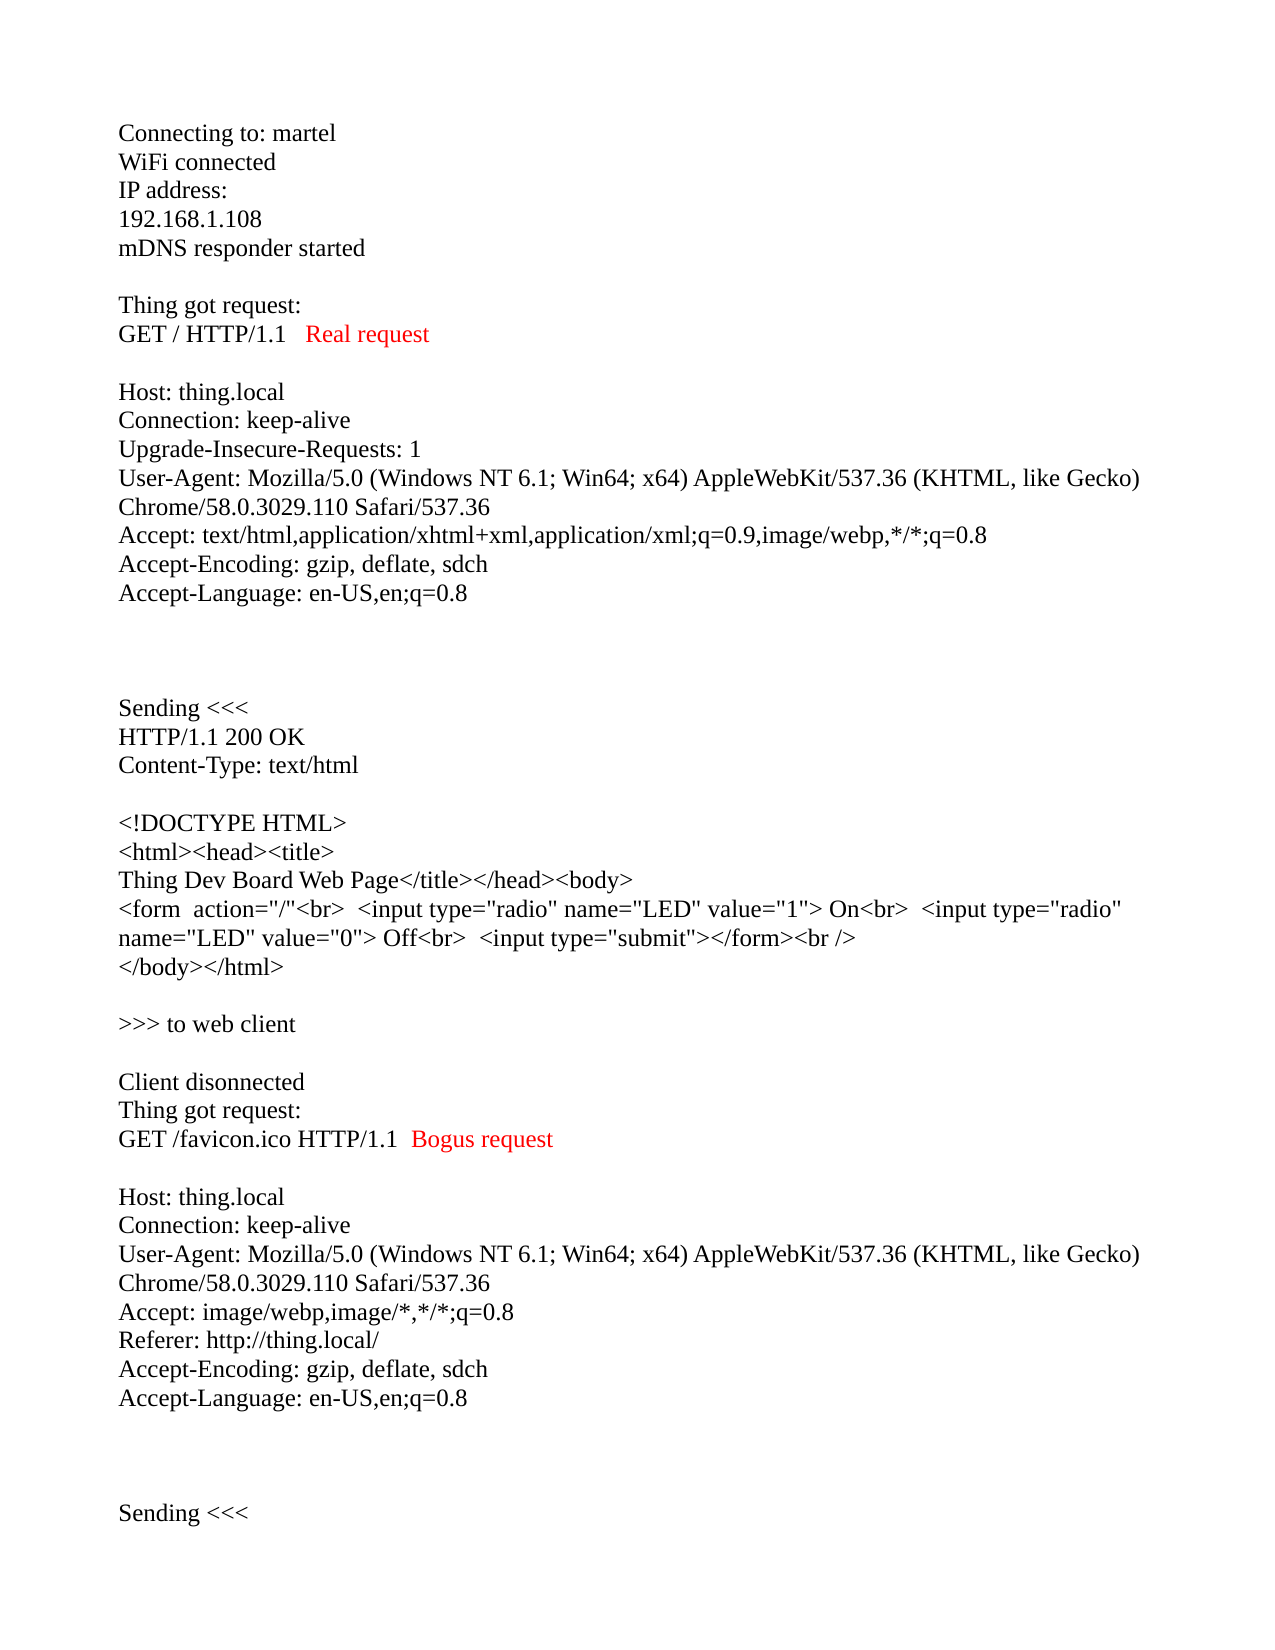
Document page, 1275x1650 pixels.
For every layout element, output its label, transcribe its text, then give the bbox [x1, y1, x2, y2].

text Client disonnected [118, 1067, 1157, 1096]
text GET /favicon.ico HTTP/1.1 Bogus request [118, 1124, 1157, 1153]
text <form action="/"<br> <input type="radio" name="LED" value="1"> On<br> <input type="radio" name="LED" value="0"> Off<br> <input type="submit"></form><br /> [118, 894, 1157, 952]
text <html><head><title> [118, 837, 1157, 866]
text Host: thing.local [118, 1182, 1157, 1211]
text User-Agent: Mozilla/5.0 (Windows NT 6.1; Win64; x64) AppleWebKit/537.36 (KHTML, like Gecko) Chrome/58.0.3029.110 Safari/537.36 [118, 1239, 1157, 1297]
text Thing Dev Board Web Page</title></head><body> [118, 866, 1157, 894]
text Accept: text/html,application/xhtml+xml,application/xml;q=0.9,image/webp,*/*;q=0.8 [118, 521, 1157, 549]
text Referer: http://thing.local/ [118, 1326, 1157, 1354]
text >>> to web client [118, 1009, 1157, 1038]
text Accept: image/webp,image/*,*/*;q=0.8 [118, 1297, 1157, 1326]
text Connection: keep-alive [118, 406, 1157, 434]
text GET / HTTP/1.1 Real request [118, 319, 1157, 348]
text WiFi connected [118, 147, 1157, 176]
text Sending <<< [118, 693, 1157, 722]
text Connection: keep-alive [118, 1211, 1157, 1239]
text Accept-Encoding: gzip, deflate, sdch [118, 1354, 1157, 1383]
text Sending <<< [118, 1498, 1157, 1527]
text mDNS responder started [118, 233, 1157, 262]
text IP address: [118, 176, 1157, 204]
text Thing got request: [118, 291, 1157, 319]
text Accept-Language: en-US,en;q=0.8 [118, 578, 1157, 607]
text </body></html> [118, 952, 1157, 981]
text <!DOCTYPE HTML> [118, 808, 1157, 837]
text Upgrade-Insecure-Requests: 1 [118, 434, 1157, 463]
text Content-Type: text/html [118, 751, 1157, 779]
text Thing got request: [118, 1096, 1157, 1124]
text Host: thing.local [118, 377, 1157, 406]
text 192.168.1.108 [118, 204, 1157, 233]
text Accept-Language: en-US,en;q=0.8 [118, 1383, 1157, 1412]
text User-Agent: Mozilla/5.0 (Windows NT 6.1; Win64; x64) AppleWebKit/537.36 (KHTML, like Gecko) Chrome/58.0.3029.110 Safari/537.36 [118, 463, 1157, 521]
text HTTP/1.1 200 OK [118, 722, 1157, 751]
text Connecting to: martel [118, 118, 1157, 147]
text Accept-Encoding: gzip, deflate, sdch [118, 549, 1157, 578]
